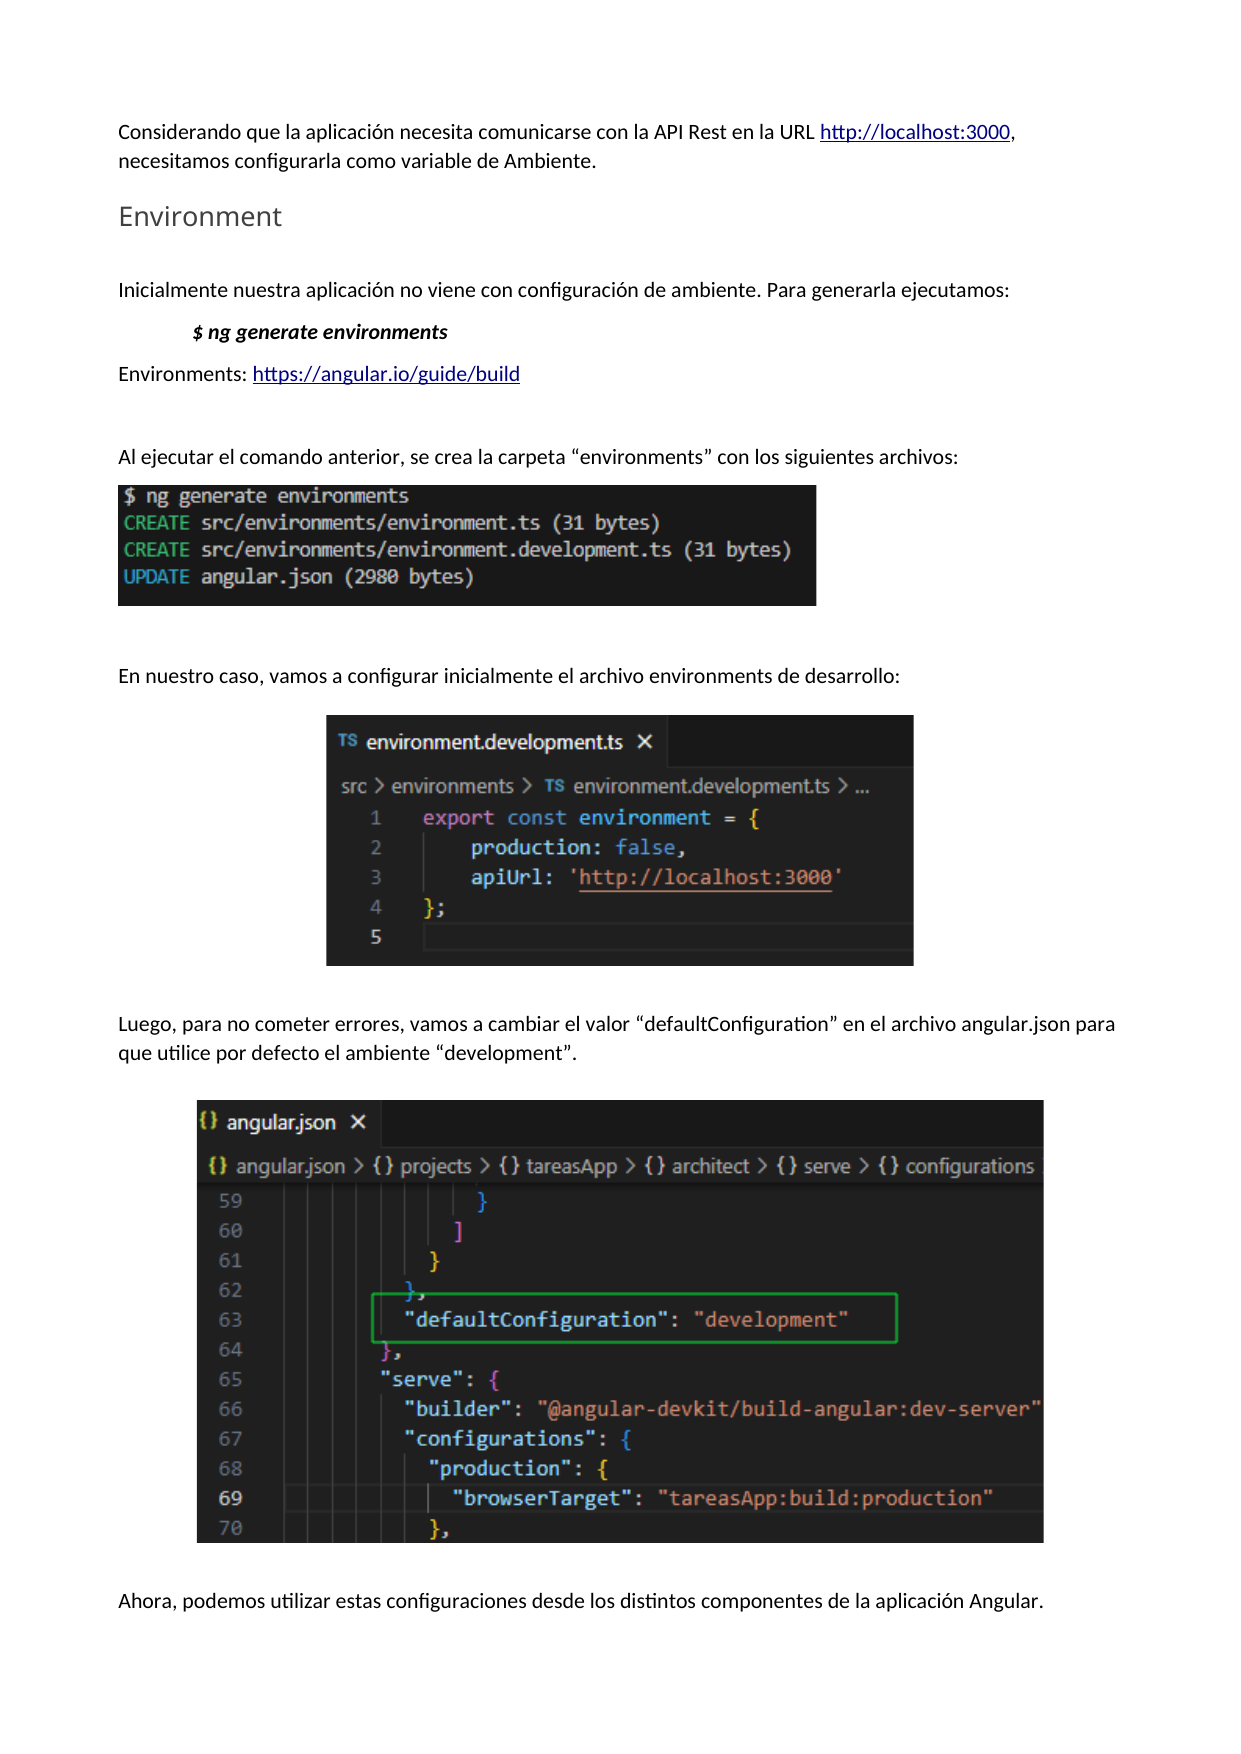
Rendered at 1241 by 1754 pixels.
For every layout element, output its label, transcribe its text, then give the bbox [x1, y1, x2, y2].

text En nuestro caso, vamos a configurar inicialmente el archivo environments de desarrollo: [118, 662, 1122, 689]
text Luego, para no cometer errores, vamos a cambiar el valor “defaultConfiguration” en el archivo angular.json para que utilice por defecto el ambiente “development”. [118, 1010, 1122, 1066]
text Ahora, podemos utilizar estas configuraciones desde los distintos componentes de la aplicación Angular. [118, 1587, 1122, 1614]
text Al ejecutar el comando anterior, se crea la carpeta “environments” con los siguientes archivos: [118, 443, 1122, 470]
text $ ng generate environments [118, 318, 1122, 344]
text Environments: https://angular.io/guide/build [118, 360, 1122, 386]
subtitle Environment [118, 197, 1122, 234]
text Inicialmente nuestra aplicación no viene con configuración de ambiente. Para generarla ejecutamos: [118, 276, 1122, 303]
text Considerando que la aplicación necesita comunicarse con la API Rest en la URL http://localhost:3000, necesitamos configurarla como variable de Ambiente. [118, 118, 1122, 174]
